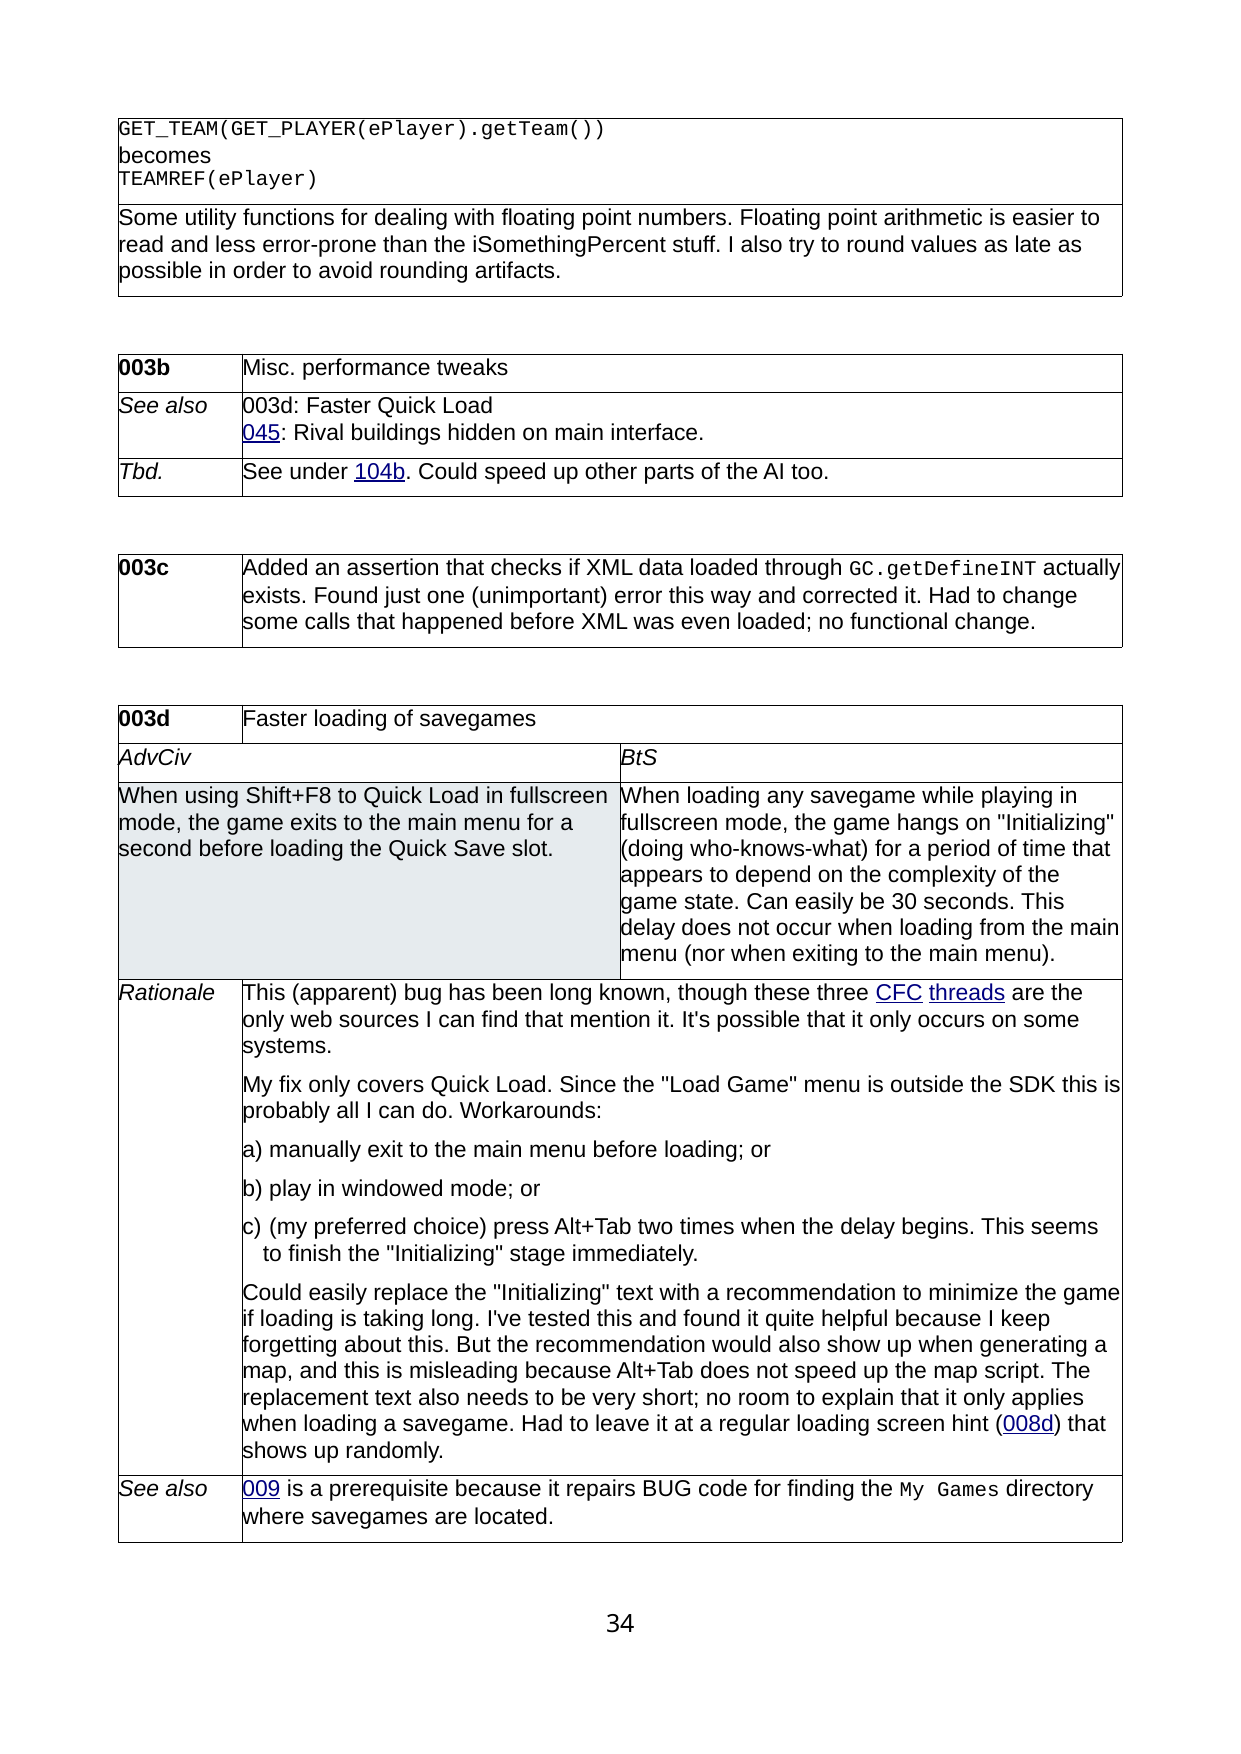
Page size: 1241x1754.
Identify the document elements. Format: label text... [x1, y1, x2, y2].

table_header Misc. performance tweaks [243, 355, 1122, 392]
table_cell Some utility functions for dealing with floating point numbers. Floating point arithmetic is easier to read and less error-prone than the iSomethingPercent stuff. I also try to round values as late as possible in order to avoid rounding artifacts. [119, 205, 1122, 296]
table_cell See under 104b. Could speed up other parts of the AI too. [243, 459, 1122, 496]
table_cell Tbd. [119, 459, 242, 496]
table_header 003c [119, 555, 242, 647]
table_header Faster loading of savegames [243, 706, 1122, 743]
table_cell BtS [621, 744, 1122, 782]
table_cell See also [119, 1476, 242, 1542]
table_cell When loading any savegame while playing in fullscreen mode, the game hangs on "Initializing" (doing who-knows-what) for a period of time that appears to depend on the complexity of the game state. Can easily be 30 seconds. This delay does not occur when loading from the main menu (nor when exiting to the main menu). [621, 783, 1122, 979]
table_cell This (apparent) bug has been long known, though these three CFC threads are the only web sources I can find that mention it. It's possible that it only occurs on some systems. My fix only covers Quick Load. Since the "Load Game" menu is outside the SDK this is probably all I can do. Workarounds: manually exit to the main menu before loading; or play in windowed mode; or (my preferred choice) press Alt+Tab two times when the delay begins. This seems to finish the "Initializing" stage immediately. Could easily replace the "Initializing" text with a recommendation to minimize the game if loading is taking long. I've tested this and found it quite helpful because I keep forgetting about this. But the recommendation would also show up when generating a map, and this is misleading because Alt+Tab does not speed up the map script. The replacement text also needs to be very short; no room to explain that it only applies when loading a savegame. Had to leave it at a regular loading screen hint (008d) that shows up randomly. [243, 980, 1122, 1475]
table_cell Rationale [119, 980, 242, 1475]
table_cell GET_TEAM(GET_PLAYER(ePlayer).getTeam()) becomes TEAMREF(ePlayer) [119, 119, 1122, 204]
table_cell AdvCiv [119, 744, 620, 782]
table_header 003b [119, 355, 242, 392]
table_header Added an assertion that checks if XML data loaded through GC.getDefineINT actually exists. Found just one (unimportant) error this way and corrected it. Had to change some calls that happened before XML was even loaded; no functional change. [243, 555, 1122, 647]
table_header 003d [119, 706, 242, 743]
table_cell 009 is a prerequisite because it repairs BUG code for finding the My Games directory where savegames are located. [243, 1476, 1122, 1542]
table_cell When using Shift+F8 to Quick Load in fullscreen mode, the game exits to the main menu for a second before loading the Quick Save slot. [119, 783, 620, 979]
table_cell See also [119, 393, 242, 457]
table_cell 003d: Faster Quick Load 045: Rival buildings hidden on main interface. [243, 393, 1122, 457]
